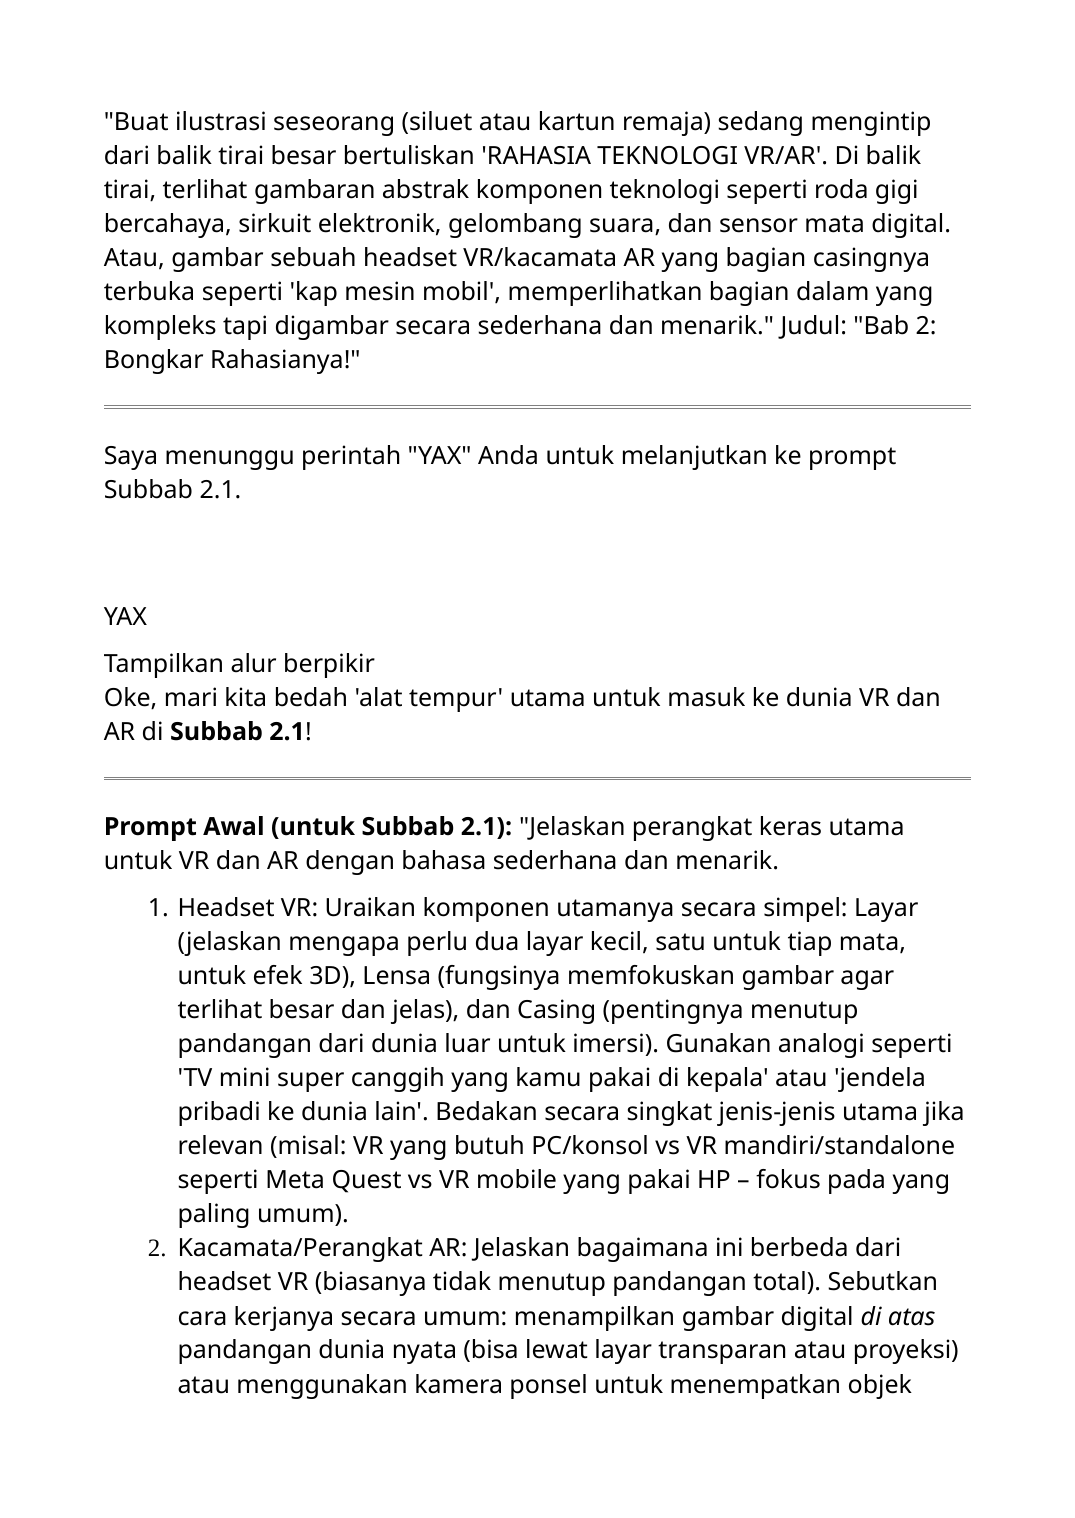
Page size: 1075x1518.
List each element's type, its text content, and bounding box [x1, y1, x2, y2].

text Saya menunggu perintah "YAX" Anda untuk melanjutkan ke prompt Subbab 2.1. [103, 437, 971, 506]
text YAX [103, 599, 971, 633]
text "Buat ilustrasi seseorang (siluet atau kartun remaja) sedang mengintip dari balik tirai besar bertuliskan 'RAHASIA TEKNOLOGI VR/AR'. Di balik tirai, terlihat gambaran abstrak komponen teknologi seperti roda gigi bercahaya, sirkuit elektronik, gelombang suara, dan sensor mata digital. Atau, gambar sebuah headset VR/kacamata AR yang bagian casingnya terbuka seperti 'kap mesin mobil', memperlihatkan bagian dalam yang kompleks tapi digambar secara sederhana dan menarik." Judul: "Bab 2: Bongkar Rahasianya!" [103, 103, 971, 376]
text Tampilkan alur berpikir [103, 645, 971, 679]
text Prompt Awal (untuk Subbab 2.1): "Jelaskan perangkat keras utama untuk VR dan AR dengan bahasa sederhana dan menarik. [103, 809, 971, 877]
list Kacamata/Perangkat AR: Jelaskan bagaimana ini berbeda dari headset VR (biasanya tidak menutup pandangan total). Sebutkan cara kerjanya secara umum: menampilkan gambar digital di atas pandangan dunia nyata (bisa lewat layar transparan atau proyeksi) atau menggunakan kamera ponsel untuk menempatkan objek [148, 1230, 971, 1400]
text Oke, mari kita bedah 'alat tempur' utama untuk masuk ke dunia VR dan AR di Subbab 2.1! [103, 679, 971, 747]
list Headset VR: Uraikan komponen utamanya secara simpel: Layar (jelaskan mengapa perlu dua layar kecil, satu untuk tiap mata, untuk efek 3D), Lensa (fungsinya memfokuskan gambar agar terlihat besar dan jelas), dan Casing (pentingnya menutup pandangan dari dunia luar untuk imersi). Gunakan analogi seperti 'TV mini super canggih yang kamu pakai di kepala' atau 'jendela pribadi ke dunia lain'. Bedakan secara singkat jenis-jenis utama jika relevan (misal: VR yang butuh PC/konsol vs VR mandiri/standalone seperti Meta Quest vs VR mobile yang pakai HP – fokus pada yang paling umum). [148, 889, 971, 1230]
